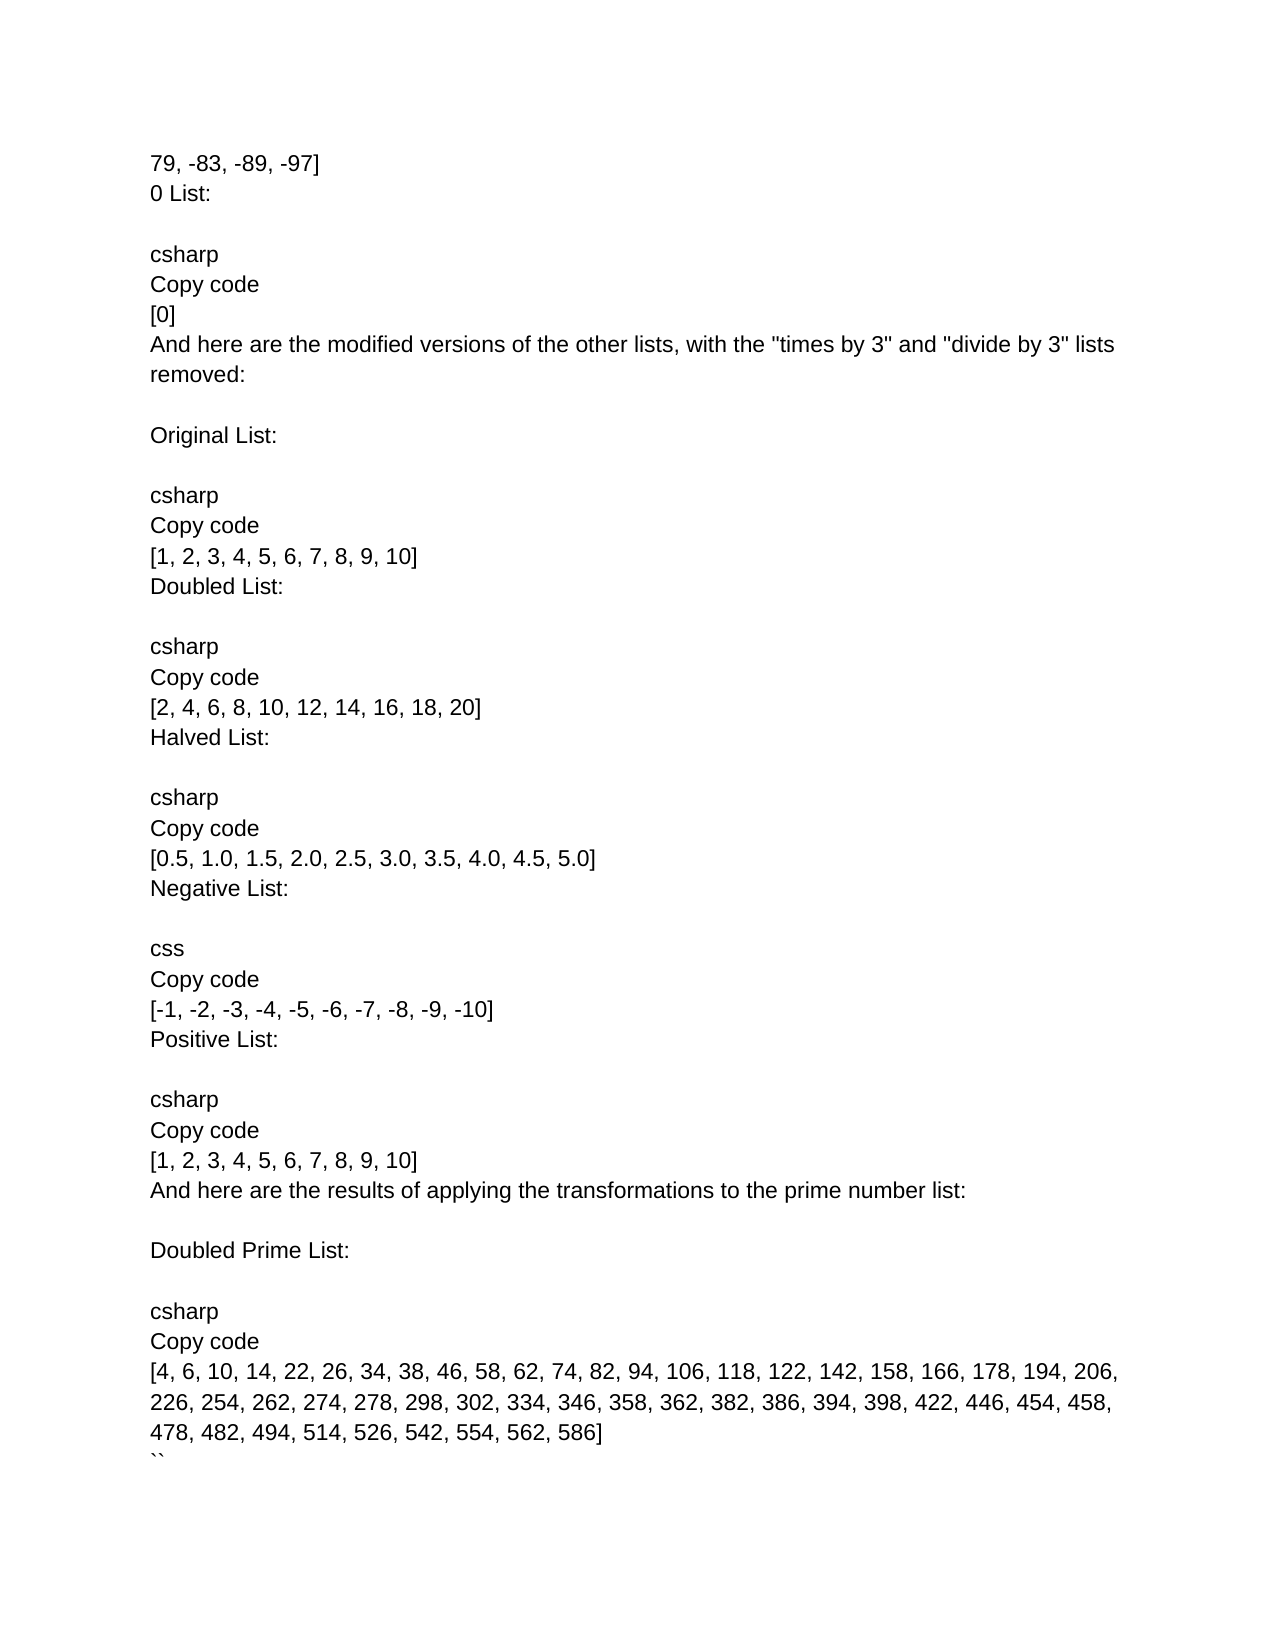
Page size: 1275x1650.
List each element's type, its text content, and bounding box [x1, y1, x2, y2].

text And here are the modified versions of the other lists, with the "times by 3" and "divide by 3" lists removed: [150, 331, 1125, 388]
text Halved List: [150, 724, 1125, 750]
text Positive List: [150, 1026, 1125, 1052]
text And here are the results of applying the transformations to the prime number list: [150, 1177, 1125, 1203]
text Negative List: [150, 875, 1125, 901]
text `` [150, 1449, 1125, 1475]
text [1, 2, 3, 4, 5, 6, 7, 8, 9, 10] [150, 1147, 1125, 1173]
text Copy code [150, 1117, 1125, 1143]
text Original List: [150, 422, 1125, 448]
text csharp [150, 482, 1125, 509]
text [1, 2, 3, 4, 5, 6, 7, 8, 9, 10] [150, 543, 1125, 569]
text Copy code [150, 271, 1125, 297]
text Copy code [150, 966, 1125, 992]
text csharp [150, 1086, 1125, 1113]
text 0 List: [150, 180, 1125, 207]
text -79, -83, -89, -97] [150, 150, 1125, 176]
text css [150, 935, 1125, 962]
text [-1, -2, -3, -4, -5, -6, -7, -8, -9, -10] [150, 996, 1125, 1022]
text csharp [150, 784, 1125, 811]
text csharp [150, 241, 1125, 267]
text Copy code [150, 663, 1125, 690]
text Copy code [150, 1328, 1125, 1354]
text [2, 4, 6, 8, 10, 12, 14, 16, 18, 20] [150, 694, 1125, 720]
text csharp [150, 633, 1125, 660]
text Copy code [150, 814, 1125, 841]
text csharp [150, 1298, 1125, 1324]
text Copy code [150, 512, 1125, 539]
text [0.5, 1.0, 1.5, 2.0, 2.5, 3.0, 3.5, 4.0, 4.5, 5.0] [150, 845, 1125, 871]
text Doubled Prime List: [150, 1237, 1125, 1264]
text [0] [150, 301, 1125, 327]
text [4, 6, 10, 14, 22, 26, 34, 38, 46, 58, 62, 74, 82, 94, 106, 118, 122, 142, 158, 166, 178, 194, 206, 226, 254, 262, 274, 278, 298, 302, 334, 346, 358, 362, 382, 386, 394, 398, 422, 446, 454, 458, 478, 482, 494, 514, 526, 542, 554, 562, 586] [150, 1358, 1125, 1445]
text Doubled List: [150, 573, 1125, 599]
